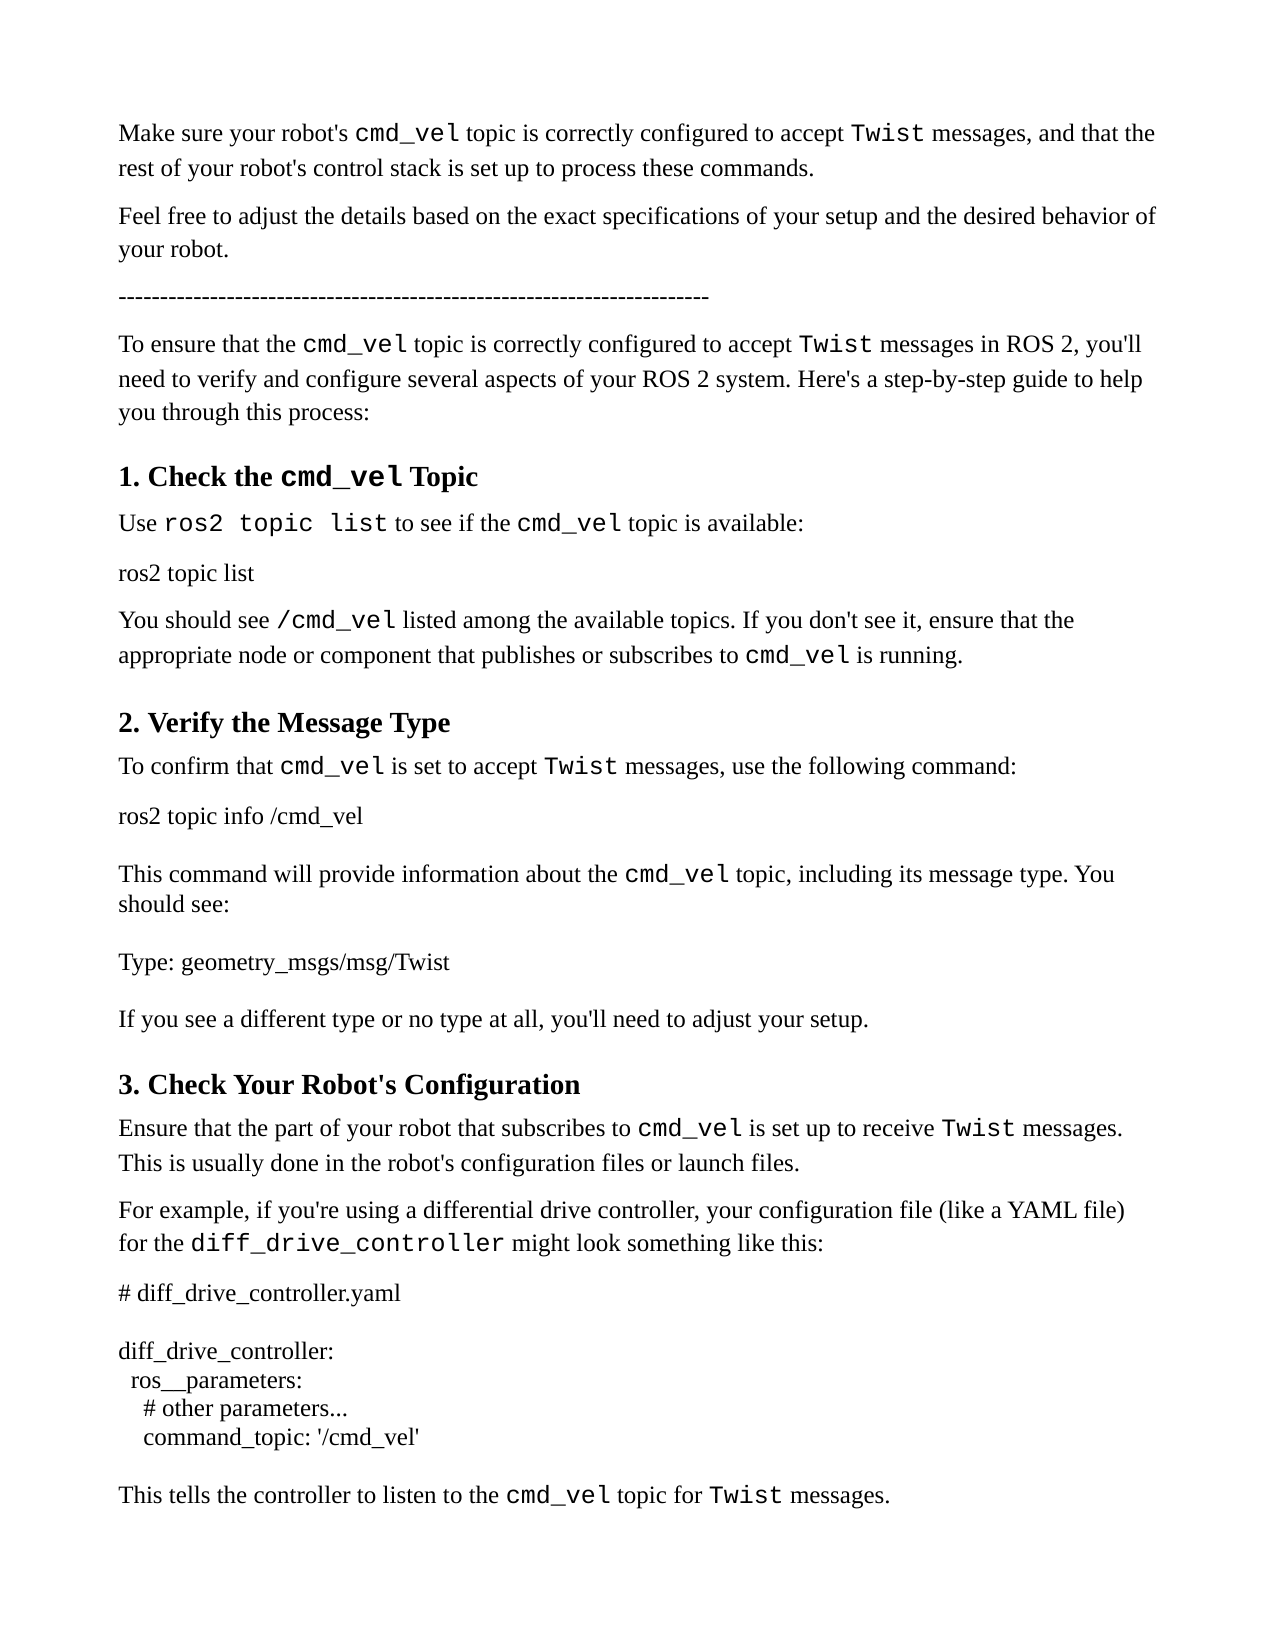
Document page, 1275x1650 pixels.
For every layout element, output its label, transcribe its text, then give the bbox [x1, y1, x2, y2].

text Make sure your robot's cmd_vel topic is correctly configured to accept Twist messages, and that the rest of your robot's control stack is set up to process these commands. [118, 118, 1157, 182]
text To confirm that cmd_vel is set to accept Twist messages, use the following command: [118, 751, 1157, 782]
text To ensure that the cmd_vel topic is correctly configured to accept Twist messages in ROS 2, you'll need to verify and configure several aspects of your ROS 2 system. Here's a step-by-step guide to help you through this process: [118, 329, 1157, 426]
text Ensure that the part of your robot that subscribes to cmd_vel is set up to receive Twist messages. This is usually done in the robot's configuration files or launch files. [118, 1113, 1157, 1177]
text You should see /cmd_vel listed among the available topics. If you don't see it, ensure that the appropriate node or component that publishes or subscribes to cmd_vel is running. [118, 606, 1157, 671]
text # diff_drive_controller.yaml [118, 1278, 1157, 1307]
text Feel free to adjust the details based on the exact specifications of your setup and the desired behavior of your robot. [118, 201, 1157, 263]
text For example, if you're using a differential drive controller, your configuration file (like a YAML file) for the diff_drive_controller might look something like this: [118, 1196, 1157, 1259]
text Use ros2 topic list to see if the cmd_vel topic is available: [118, 508, 1157, 539]
text ----------------------------------------------------------------------- [118, 281, 1157, 310]
text command_topic: '/cmd_vel' [118, 1422, 1157, 1451]
text # other parameters... [118, 1393, 1157, 1422]
text If you see a different type or no type at all, you'll need to adjust your setup. [118, 1004, 1157, 1033]
text This command will provide information about the cmd_vel topic, including its message type. You should see: [118, 859, 1157, 918]
subtitle 2. Verify the Message Type [118, 705, 1157, 739]
subtitle 1. Check the cmd_vel Topic [118, 459, 1157, 495]
text diff_drive_controller: [118, 1336, 1157, 1365]
subtitle 3. Check Your Robot's Configuration [118, 1067, 1157, 1100]
text Type: geometry_msgs/msg/Twist [118, 947, 1157, 976]
text This tells the controller to listen to the cmd_vel topic for Twist messages. [118, 1480, 1157, 1511]
text ros2 topic list [118, 558, 1157, 587]
text ros__parameters: [118, 1365, 1157, 1393]
text ros2 topic info /cmd_vel [118, 801, 1157, 830]
